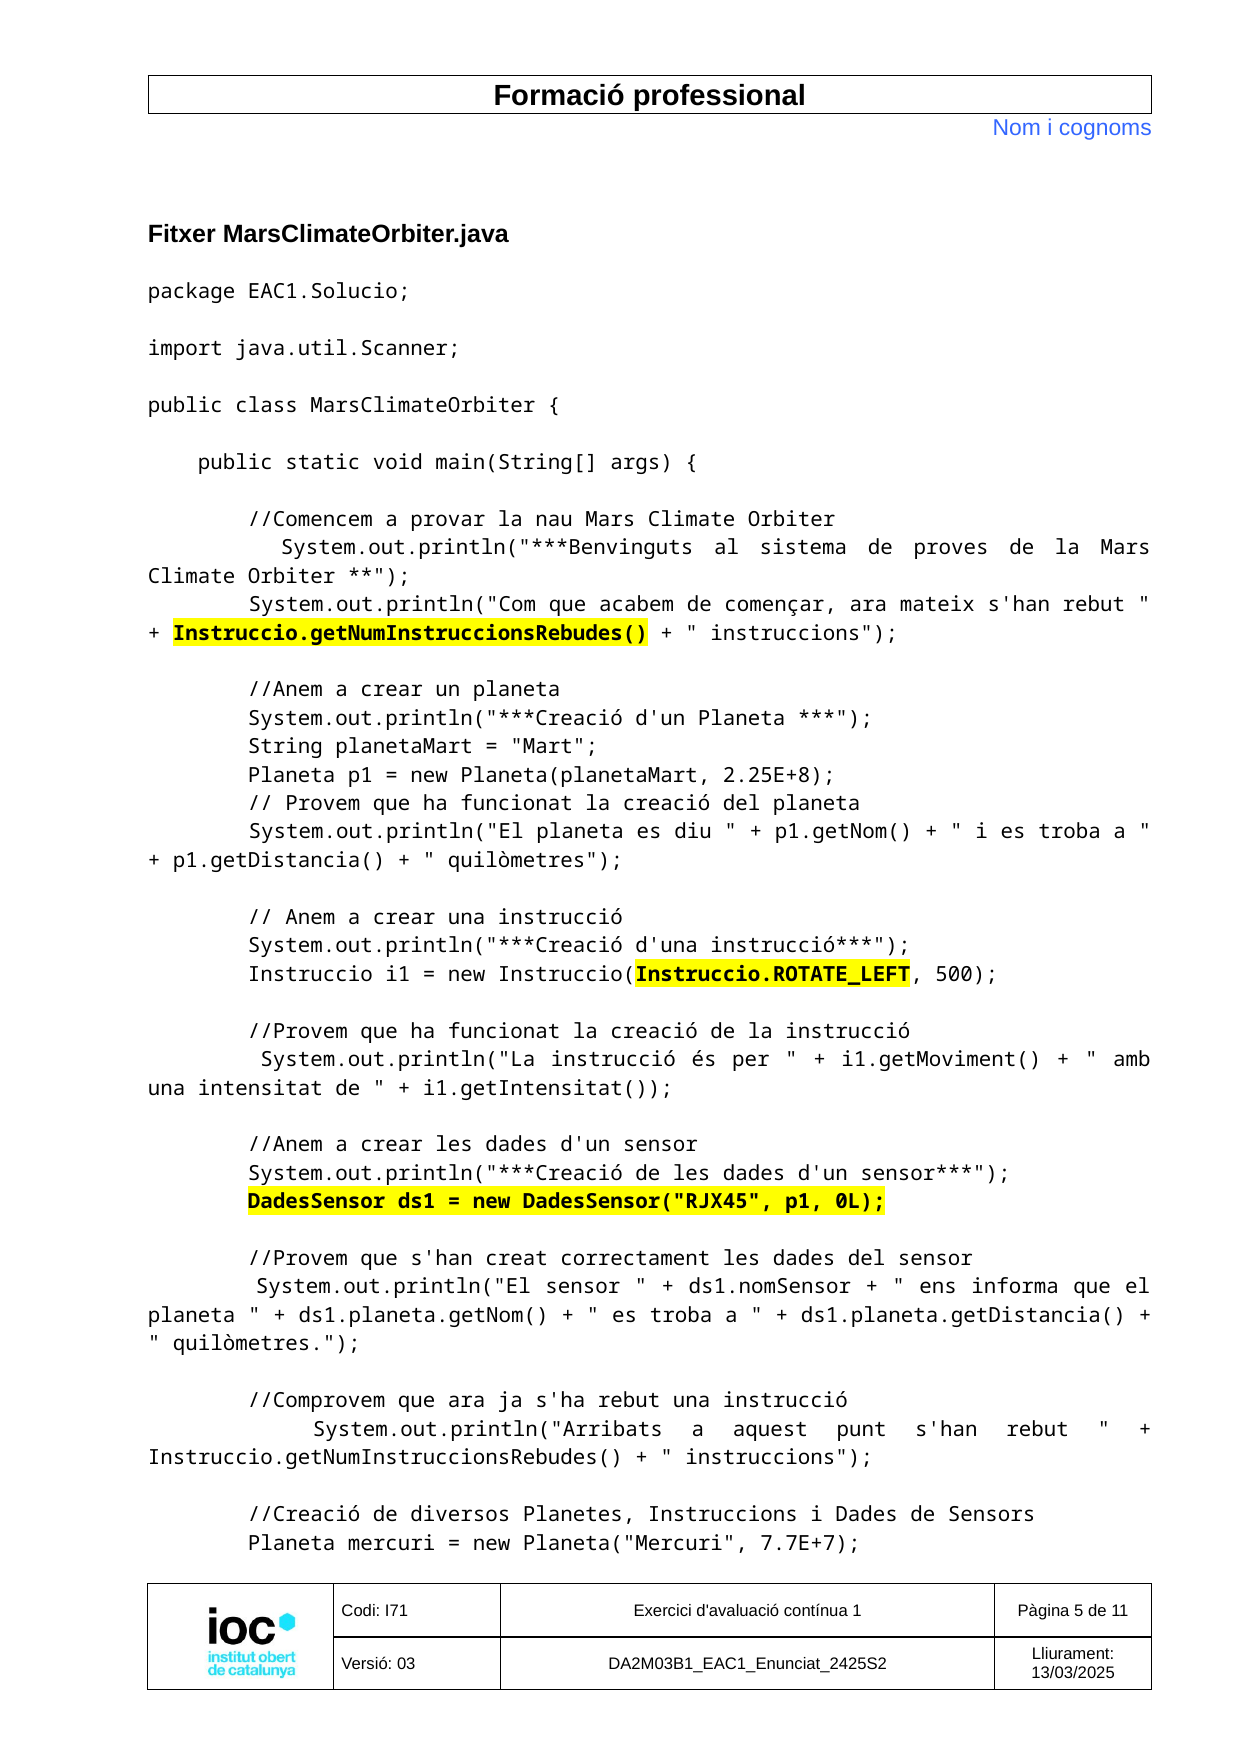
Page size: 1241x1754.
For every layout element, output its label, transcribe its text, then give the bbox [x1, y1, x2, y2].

text //Anem a crear un planeta [148, 674, 1151, 703]
text System.out.println("***Creació d'una instrucció***"); [148, 930, 1151, 959]
text public class MarsClimateOrbiter { [148, 390, 1151, 418]
text System.out.println("El planeta es diu " + p1.getNom() + " i es troba a " + p1.getDistancia() + " quilòmetres"); [148, 817, 1151, 873]
text //Anem a crear les dades d'un sensor [148, 1129, 1151, 1158]
text System.out.println("La instrucció és per " + i1.getMoviment() + " amb una intensitat de " + i1.getIntensitat()); [148, 1044, 1151, 1101]
text //Creació de diversos Planetes, Instruccions i Dades de Sensors [148, 1499, 1151, 1528]
text public static void main(String[] args) { [148, 447, 1151, 475]
text System.out.println("***Creació de les dades d'un sensor***"); [148, 1158, 1151, 1186]
text import java.util.Scanner; [148, 333, 1151, 362]
text //Comencem a provar la nau Mars Climate Orbiter [148, 504, 1151, 532]
text System.out.println("Arribats a aquest punt s'han rebut " + Instruccio.getNumInstruccionsRebudes() + " instruccions"); [148, 1414, 1151, 1471]
text System.out.println("El sensor " + ds1.nomSensor + " ens informa que el planeta " + ds1.planeta.getNom() + " es troba a " + ds1.planeta.getDistancia() + " quilòmetres."); [148, 1272, 1151, 1357]
text System.out.println("Com que acabem de començar, ara mateix s'han rebut " + Instruccio.getNumInstruccionsRebudes() + " instruccions"); [148, 589, 1151, 646]
text //Provem que s'han creat correctament les dades del sensor [148, 1243, 1151, 1272]
text // Anem a crear una instrucció [148, 902, 1151, 930]
text Planeta mercuri = new Planeta("Mercuri", 7.7E+7); [148, 1528, 1151, 1556]
text package EAC1.Solucio; [148, 276, 1151, 305]
text DadesSensor ds1 = new DadesSensor("RJX45", p1, 0L); [148, 1186, 1151, 1215]
text System.out.println("***Benvinguts al sistema de proves de la Mars Climate Orbiter **"); [148, 532, 1151, 589]
text Planeta p1 = new Planeta(planetaMart, 2.25E+8); [148, 760, 1151, 788]
text Instruccio i1 = new Instruccio(Instruccio.ROTATE_LEFT, 500); [148, 959, 1151, 987]
text // Provem que ha funcionat la creació del planeta [148, 788, 1151, 817]
text //Comprovem que ara ja s'ha rebut una instrucció [148, 1385, 1151, 1414]
text System.out.println("***Creació d'un Planeta ***"); [148, 703, 1151, 731]
text //Provem que ha funcionat la creació de la instrucció [148, 1016, 1151, 1044]
text String planetaMart = "Mart"; [148, 731, 1151, 760]
text Fitxer MarsClimateOrbiter.java [148, 219, 1151, 248]
